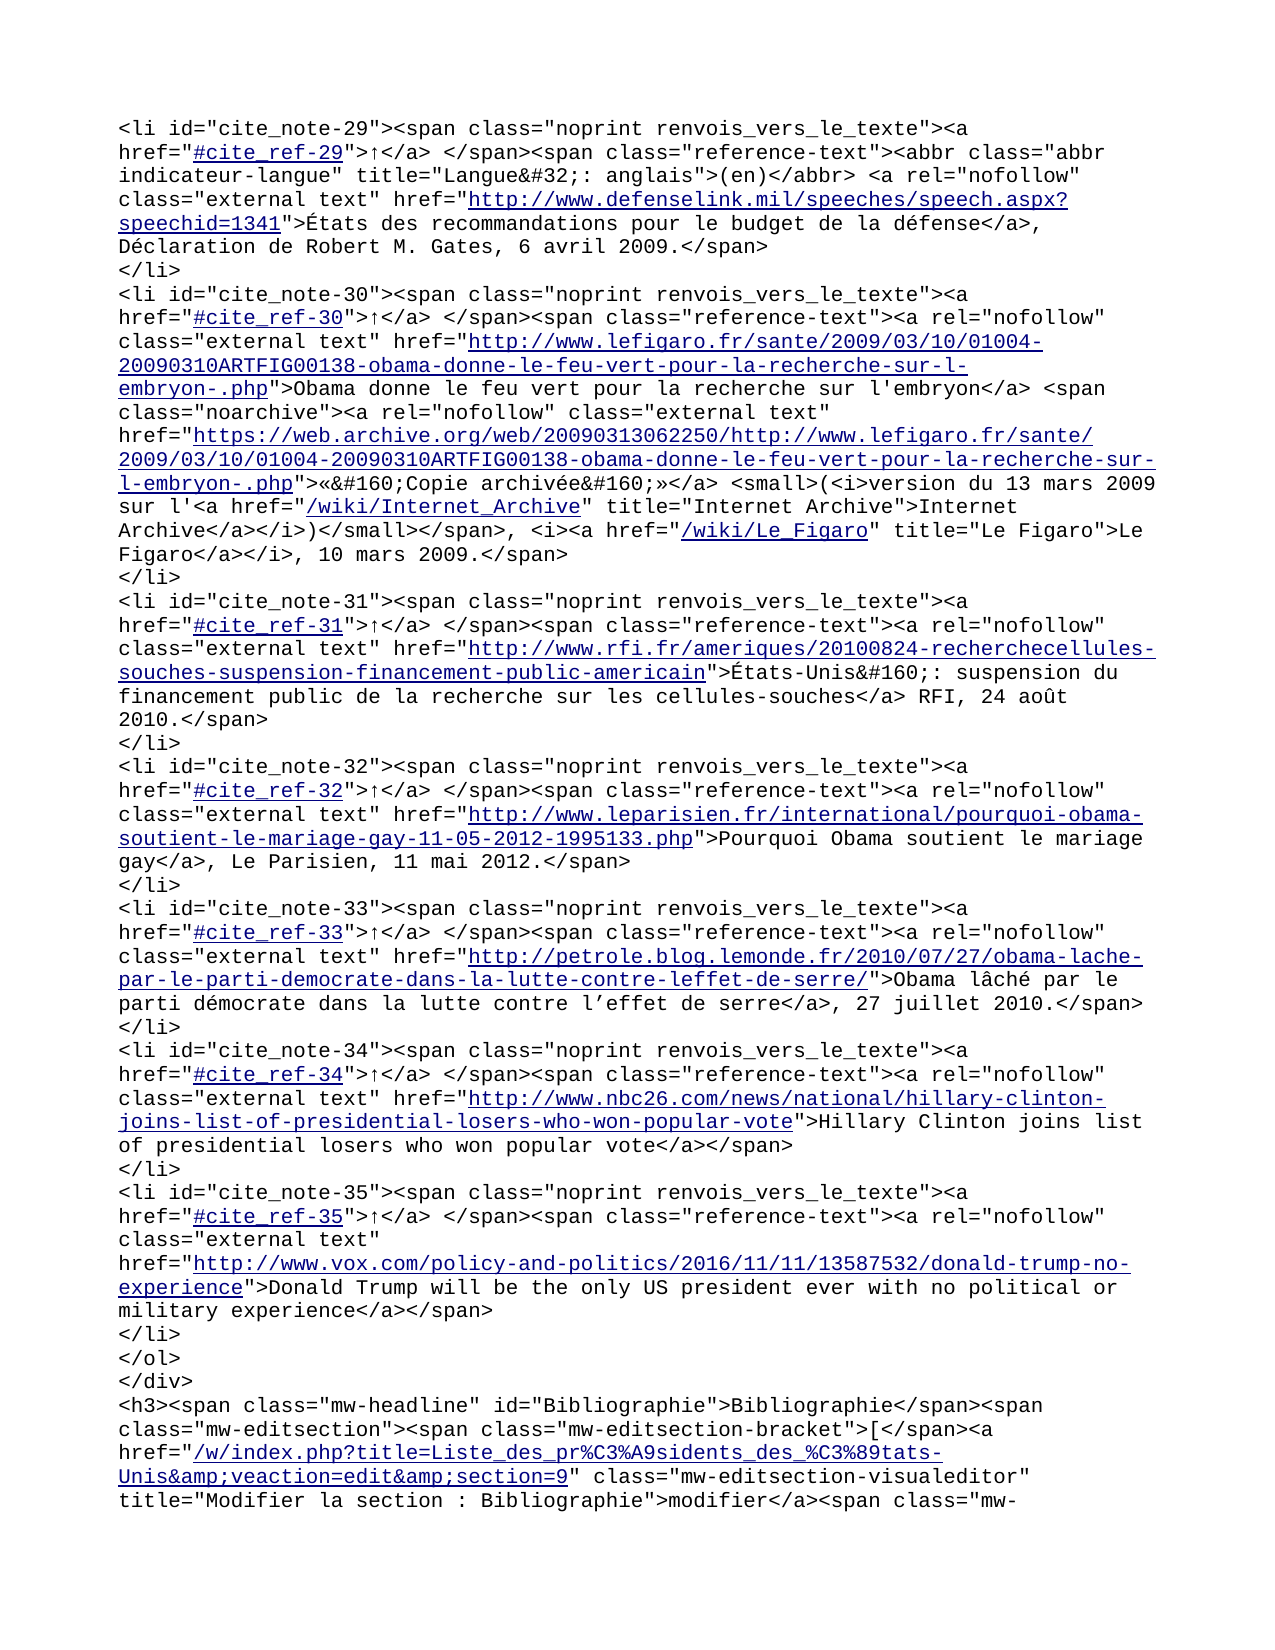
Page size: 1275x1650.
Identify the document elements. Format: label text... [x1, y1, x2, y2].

text </li> [118, 1017, 1157, 1040]
text </li> [118, 733, 1157, 757]
text </li> [118, 567, 1157, 591]
text <li id="cite_note-33"><span class="noprint renvois_vers_le_texte"><a href="#cite_ref-33">↑</a> </span><span class="reference-text"><a rel="nofollow" class="external text" href="http://petrole.blog.lemonde.fr/2010/07/27/obama-lache-par-le-parti-democrate-dans-la-lutte-contre-leffet-de-serre/">Obama lâché par le parti démocrate dans la lutte contre l’effet de serre</a>, 27 juillet 2010.</span> [118, 898, 1157, 1017]
text </li> [118, 260, 1157, 284]
text <li id="cite_note-35"><span class="noprint renvois_vers_le_texte"><a href="#cite_ref-35">↑</a> </span><span class="reference-text"><a rel="nofollow" class="external text" href="http://www.vox.com/policy-and-politics/2016/11/11/13587532/donald-trump-no-experience">Donald Trump will be the only US president ever with no political or military experience</a></span> [118, 1182, 1157, 1324]
text </li> [118, 1324, 1157, 1348]
text </li> [118, 1158, 1157, 1182]
text </ol> [118, 1348, 1157, 1371]
text <li id="cite_note-31"><span class="noprint renvois_vers_le_texte"><a href="#cite_ref-31">↑</a> </span><span class="reference-text"><a rel="nofollow" class="external text" href="http://www.rfi.fr/ameriques/20100824-recherchecellules-souches-suspension-financement-public-americain">États-Unis&#160;: suspension du financement public de la recherche sur les cellules-souches</a> RFI, 24 août 2010.</span> [118, 591, 1157, 733]
text </div> [118, 1371, 1157, 1395]
text </li> [118, 875, 1157, 898]
text <h3><span class="mw-headline" id="Bibliographie">Bibliographie</span><span class="mw-editsection"><span class="mw-editsection-bracket">[</span><a href="/w/index.php?title=Liste_des_pr%C3%A9sidents_des_%C3%89tats-Unis&amp;veaction=edit&amp;section=9" class="mw-editsection-visualeditor" title="Modifier la section : Bibliographie">modifier</a><span class="mw- [118, 1395, 1157, 1513]
text <li id="cite_note-34"><span class="noprint renvois_vers_le_texte"><a href="#cite_ref-34">↑</a> </span><span class="reference-text"><a rel="nofollow" class="external text" href="http://www.nbc26.com/news/national/hillary-clinton-joins-list-of-presidential-losers-who-won-popular-vote">Hillary Clinton joins list of presidential losers who won popular vote</a></span> [118, 1040, 1157, 1158]
text <li id="cite_note-30"><span class="noprint renvois_vers_le_texte"><a href="#cite_ref-30">↑</a> </span><span class="reference-text"><a rel="nofollow" class="external text" href="http://www.lefigaro.fr/sante/2009/03/10/01004-20090310ARTFIG00138-obama-donne-le-feu-vert-pour-la-recherche-sur-l-embryon-.php">Obama donne le feu vert pour la recherche sur l'embryon</a> <span class="noarchive"><a rel="nofollow" class="external text" href="https://web.archive.org/web/20090313062250/http://www.lefigaro.fr/sante/2009/03/10/01004-20090310ARTFIG00138-obama-donne-le-feu-vert-pour-la-recherche-sur-l-embryon-.php">«&#160;Copie archivée&#160;»</a> <small>(<i>version du 13 mars 2009 sur l'<a href="/wiki/Internet_Archive" title="Internet Archive">Internet Archive</a></i>)</small></span>, <i><a href="/wiki/Le_Figaro" title="Le Figaro">Le Figaro</a></i>, 10 mars 2009.</span> [118, 284, 1157, 567]
text <li id="cite_note-32"><span class="noprint renvois_vers_le_texte"><a href="#cite_ref-32">↑</a> </span><span class="reference-text"><a rel="nofollow" class="external text" href="http://www.leparisien.fr/international/pourquoi-obama-soutient-le-mariage-gay-11-05-2012-1995133.php">Pourquoi Obama soutient le mariage gay</a>, Le Parisien, 11 mai 2012.</span> [118, 757, 1157, 875]
text <li id="cite_note-29"><span class="noprint renvois_vers_le_texte"><a href="#cite_ref-29">↑</a> </span><span class="reference-text"><abbr class="abbr indicateur-langue" title="Langue&#32;: anglais">(en)</abbr> <a rel="nofollow" class="external text" href="http://www.defenselink.mil/speeches/speech.aspx?speechid=1341">États des recommandations pour le budget de la défense</a>, Déclaration de Robert M. Gates, 6 avril 2009.</span> [118, 118, 1157, 260]
